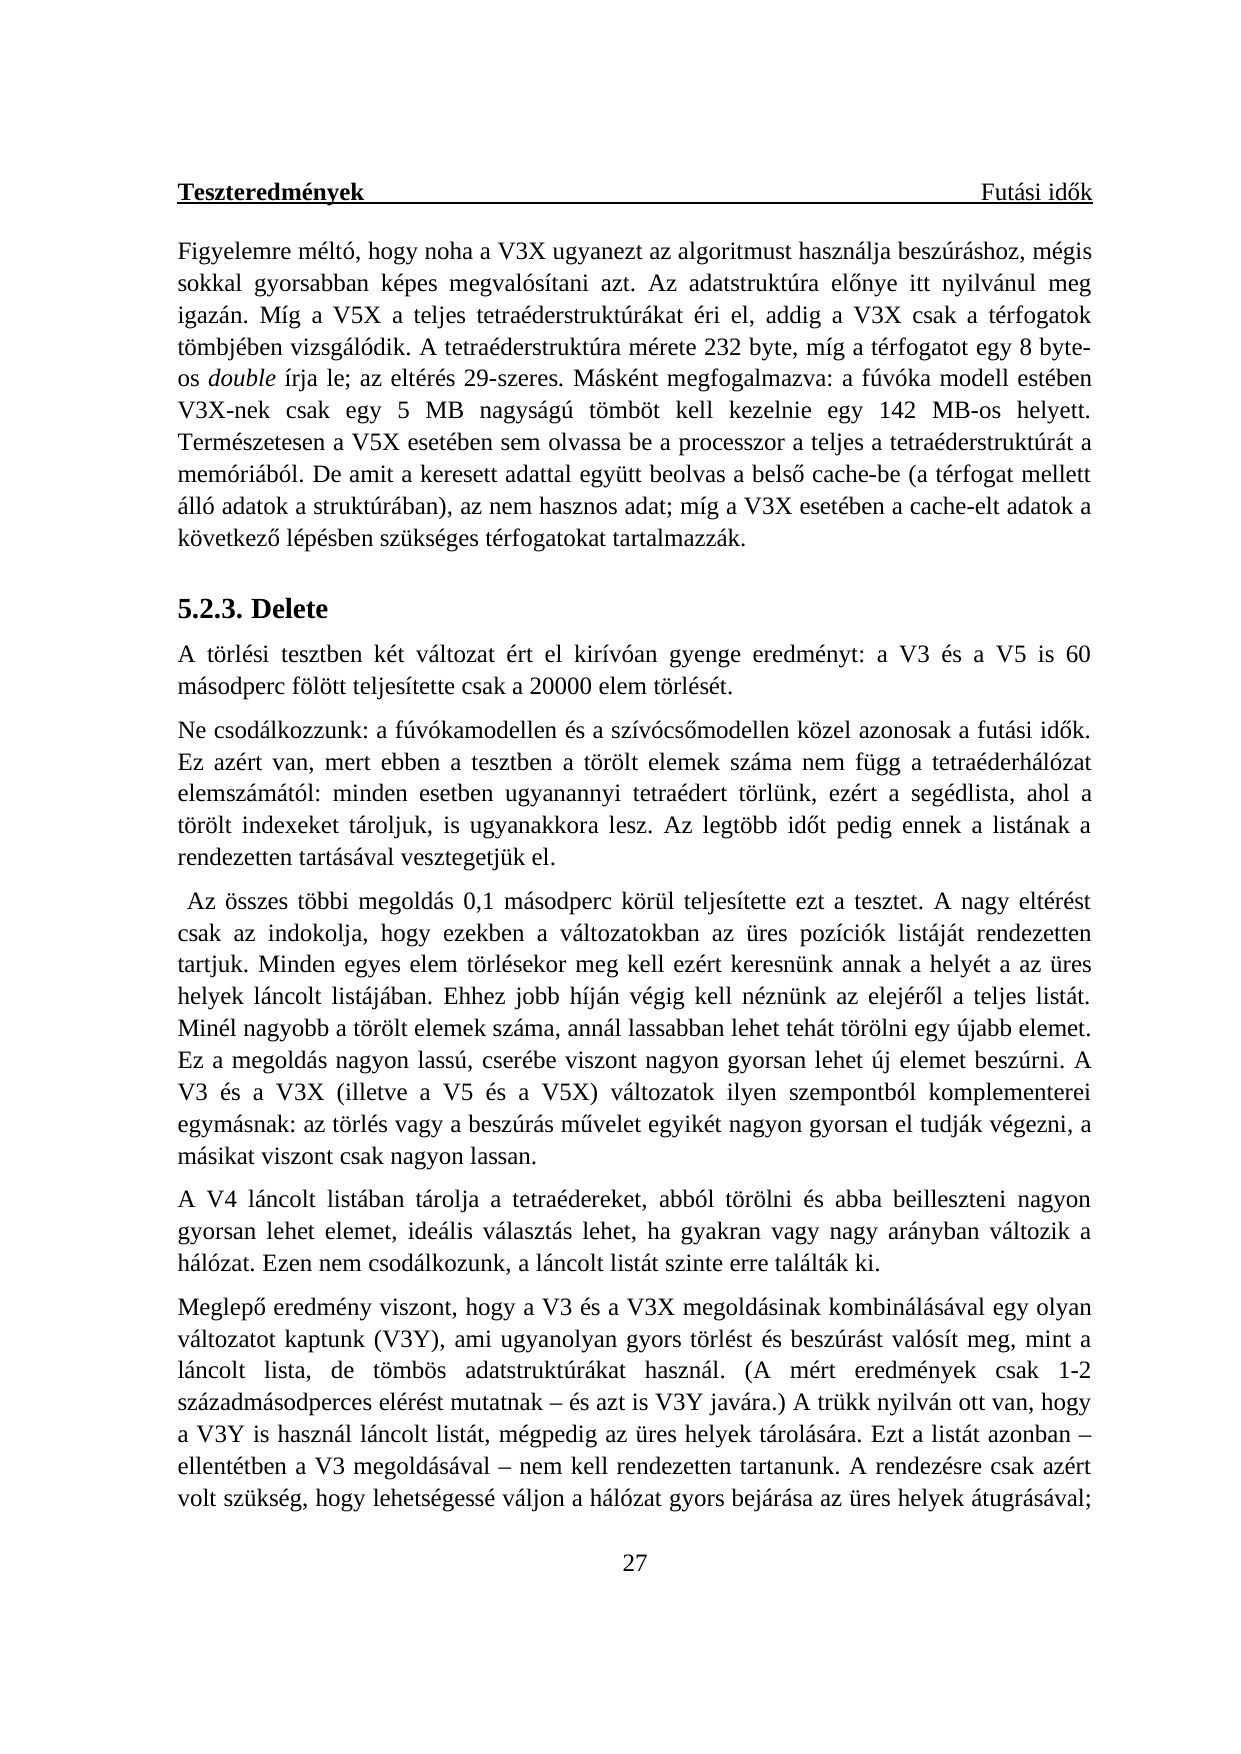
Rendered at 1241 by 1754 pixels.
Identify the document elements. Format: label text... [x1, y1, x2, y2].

text Figyelemre méltó, hogy noha a V3X ugyanezt az algoritmust használja beszúráshoz, mégis sokkal gyorsabban képes megvalósítani azt. Az adatstruktúra előnye itt nyilvánul meg igazán. Míg a V5X a teljes tetraéderstruktúrákat éri el, addig a V3X csak a térfogatok tömbjében vizsgálódik. A tetraéderstruktúra mérete 232 byte, míg a térfogatot egy 8 byte-os double írja le; az eltérés 29-szeres. Másként megfogalmazva: a fúvóka modell estében V3X-nek csak egy 5 MB nagyságú tömböt kell kezelnie egy 142 MB-os helyett. Természetesen a V5X esetében sem olvassa be a processzor a teljes a tetraéderstruktúrát a memóriából. De amit a keresett adattal együtt beolvas a belső cache-be (a térfogat mellett álló adatok a struktúrában), az nem hasznos adat; míg a V3X esetében a cache-elt adatok a következő lépésben szükséges térfogatokat tartalmazzák. [177, 236, 1093, 552]
text Meglepő eredmény viszont, hogy a V3 és a V3X megoldásinak kombinálásával egy olyan változatot kaptunk (V3Y), ami ugyanolyan gyors törlést és beszúrást valósít meg, mint a láncolt lista, de tömbös adatstruktúrákat használ. (A mért eredmények csak 1-2 századmásodperces elérést mutatnak – és azt is V3Y javára.) A trükk nyilván ott van, hogy a V3Y is használ láncolt listát, mégpedig az üres helyek tárolására. Ezt a listát azonban – ellentétben a V3 megoldásával – nem kell rendezetten tartanunk. A rendezésre csak azért volt szükség, hogy lehetségessé váljon a hálózat gyors bejárása az üres helyek átugrásával; [177, 1292, 1093, 1512]
text Ne csodálkozzunk: a fúvókamodellen és a szívócsőmodellen közel azonosak a futási idők. Ez azért van, mert ebben a tesztben a törölt elemek száma nem függ a tetraéderhálózat elemszámától: minden esetben ugyanannyi tetraédert törlünk, ezért a segédlista, ahol a törölt indexeket tároljuk, is ugyanakkora lesz. Az legtöbb időt pedig ennek a listának a rendezetten tartásával vesztegetjük el. [177, 714, 1093, 871]
text Az összes többi megoldás 0,1 másodperc körül teljesítette ezt a tesztet. A nagy eltérést csak az indokolja, hogy ezekben a változatokban az üres pozíciók listáját rendezetten tartjuk. Minden egyes elem törlésekor meg kell ezért keresnünk annak a helyét a az üres helyek láncolt listájában. Ehhez jobb híján végig kell néznünk az elejéről a teljes listát. Minél nagyobb a törölt elemek száma, annál lassabban lehet tehát törölni egy újabb elemet. Ez a megoldás nagyon lassú, cserébe viszont nagyon gyorsan lehet új elemet beszúrni. A V3 és a V3X (illetve a V5 és a V5X) változatok ilyen szempontból komplementerei egymásnak: az törlés vagy a beszúrás művelet egyikét nagyon gyorsan el tudják végezni, a másikat viszont csak nagyon lassan. [177, 886, 1093, 1170]
text A törlési tesztben két változat ért el kirívóan gyenge eredményt: a V3 és a V5 is 60 másodperc fölött teljesítette csak a 20000 elem törlését. [177, 639, 1093, 700]
text A V4 láncolt listában tárolja a tetraédereket, abból törölni és abba beilleszteni nagyon gyorsan lehet elemet, ideális választás lehet, ha gyakran vagy nagy arányban változik a hálózat. Ezen nem csodálkozunk, a láncolt listát szinte erre találták ki. [177, 1184, 1093, 1277]
subtitle Delete [177, 591, 1093, 625]
